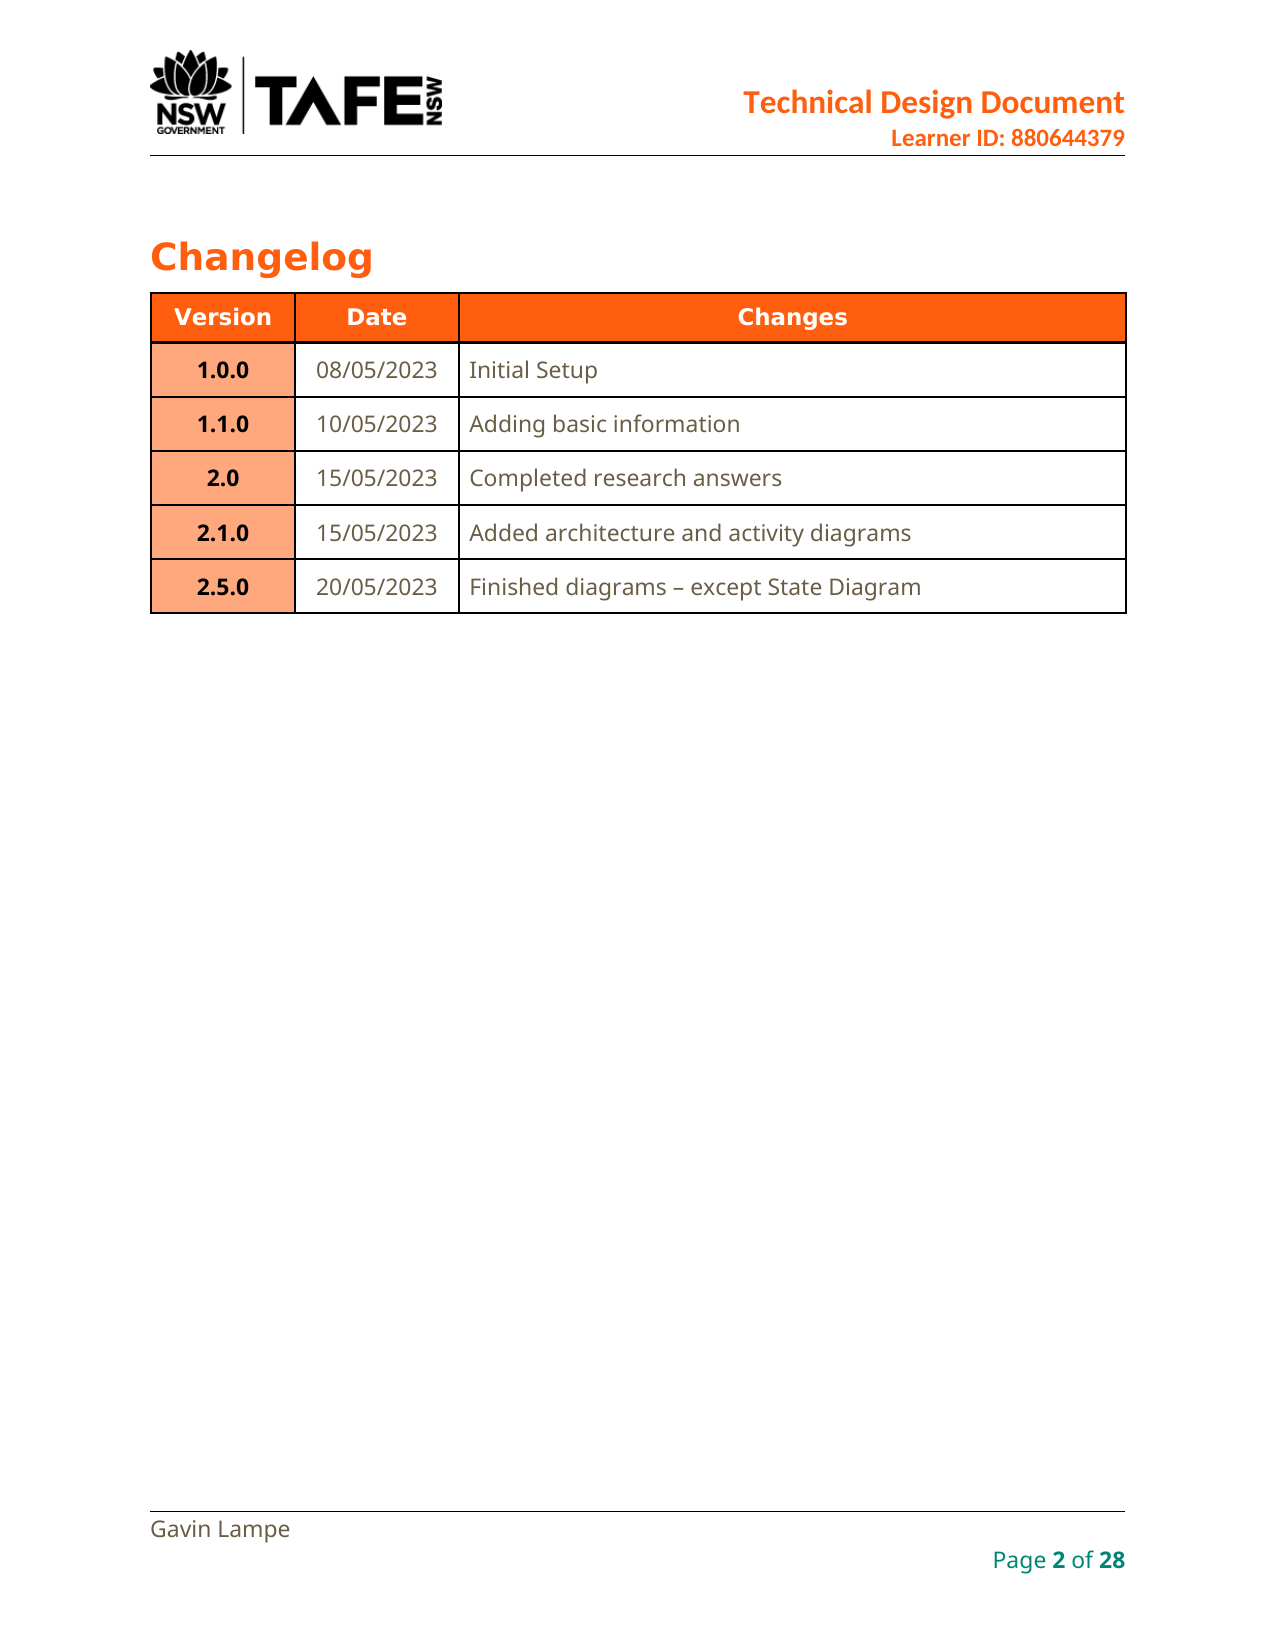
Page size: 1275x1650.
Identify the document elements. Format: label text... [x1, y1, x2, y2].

table_cell 2.0 [152, 452, 294, 504]
table_cell Initial Setup [460, 344, 1125, 396]
table_cell Adding basic information [460, 398, 1125, 450]
table_cell 1.0.0 [152, 344, 294, 396]
table_cell 2.5.0 [152, 560, 294, 612]
table_cell 1.1.0 [152, 398, 294, 450]
table_cell 08/05/2023 [296, 344, 458, 396]
table_cell 15/05/2023 [296, 452, 458, 504]
table_cell Finished diagrams – except State Diagram [460, 560, 1125, 612]
table_cell Completed research answers [460, 452, 1125, 504]
table_cell 15/05/2023 [296, 506, 458, 558]
table_header Date [296, 294, 458, 341]
table_cell 10/05/2023 [296, 398, 458, 450]
table_cell 2.1.0 [152, 506, 294, 558]
picture [150, 50, 442, 134]
table_cell 20/05/2023 [296, 560, 458, 612]
table_header Changes [460, 294, 1125, 341]
table_cell Added architecture and activity diagrams [460, 506, 1125, 558]
subtitle Changelog [150, 235, 1125, 279]
table_header Version [152, 294, 294, 341]
